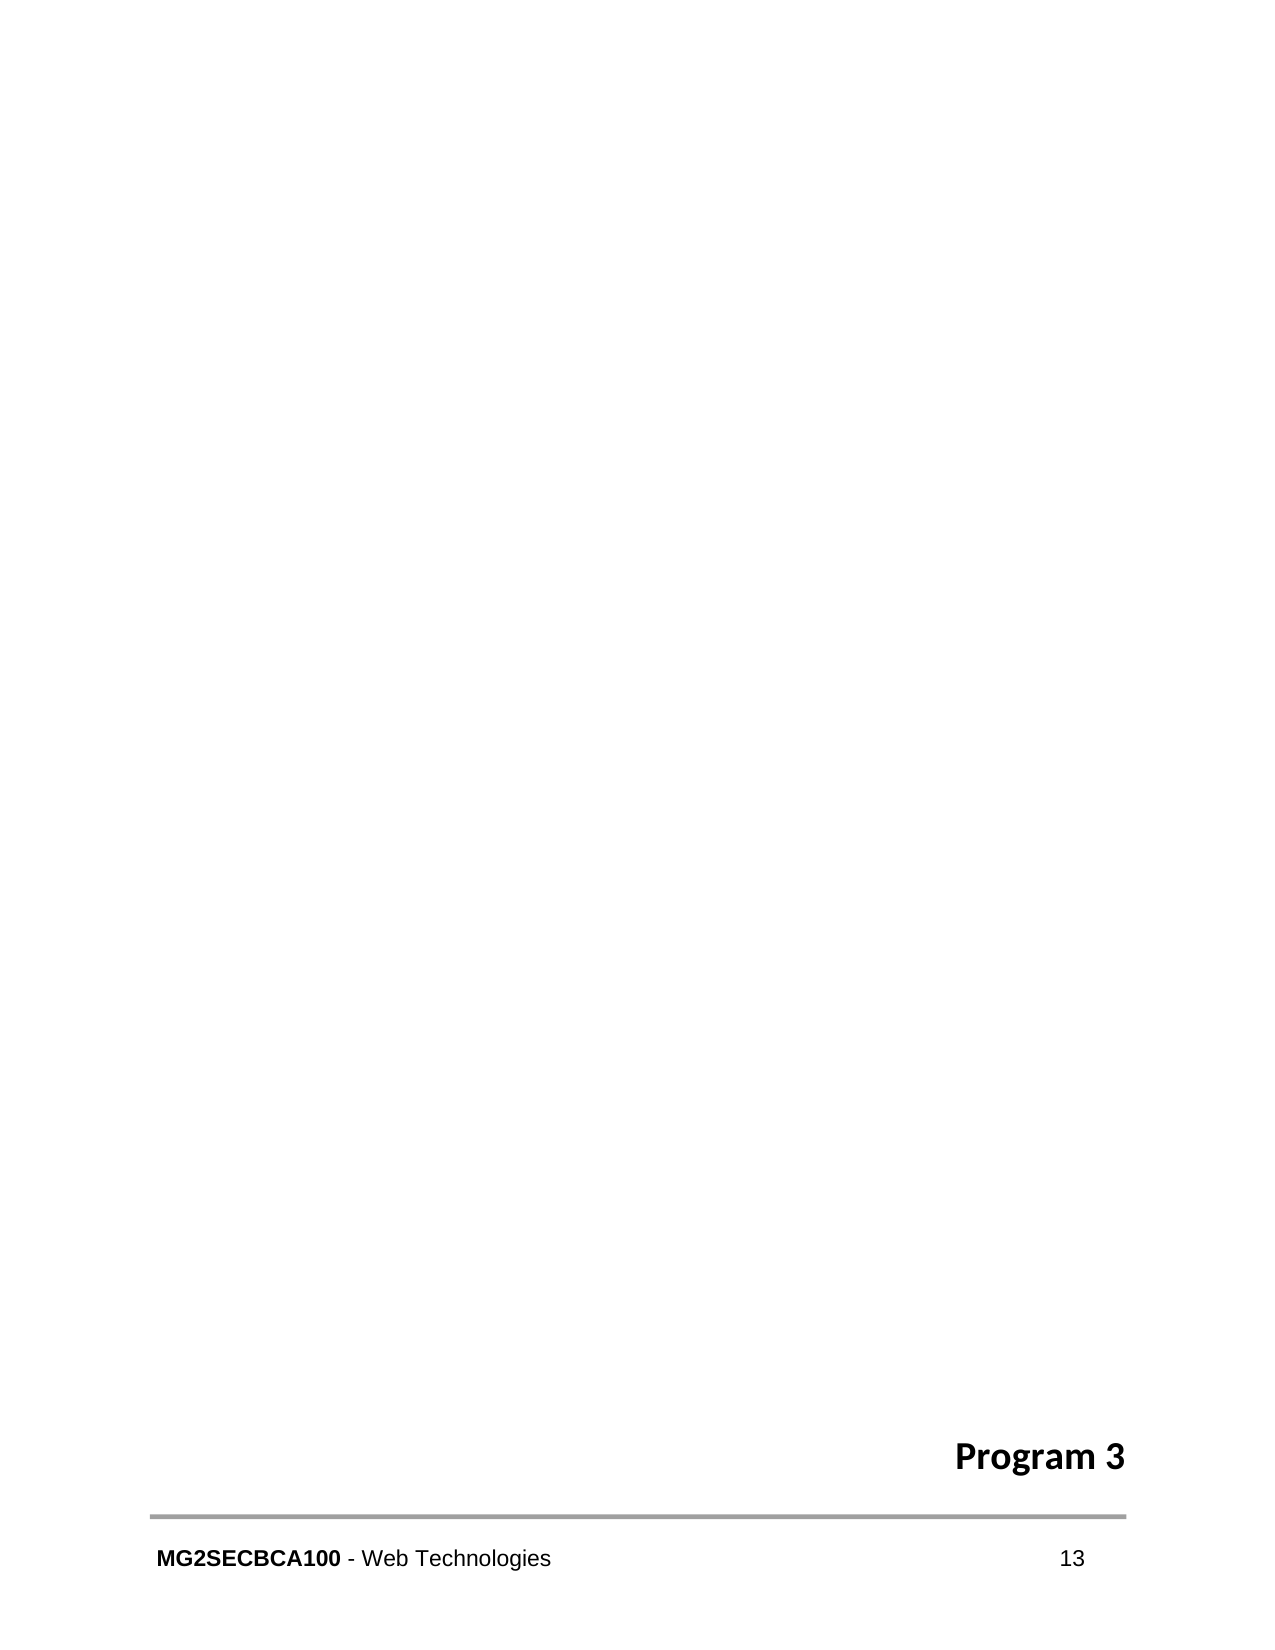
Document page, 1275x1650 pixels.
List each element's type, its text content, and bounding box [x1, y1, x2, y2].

text Program 3 [150, 1431, 1125, 1479]
